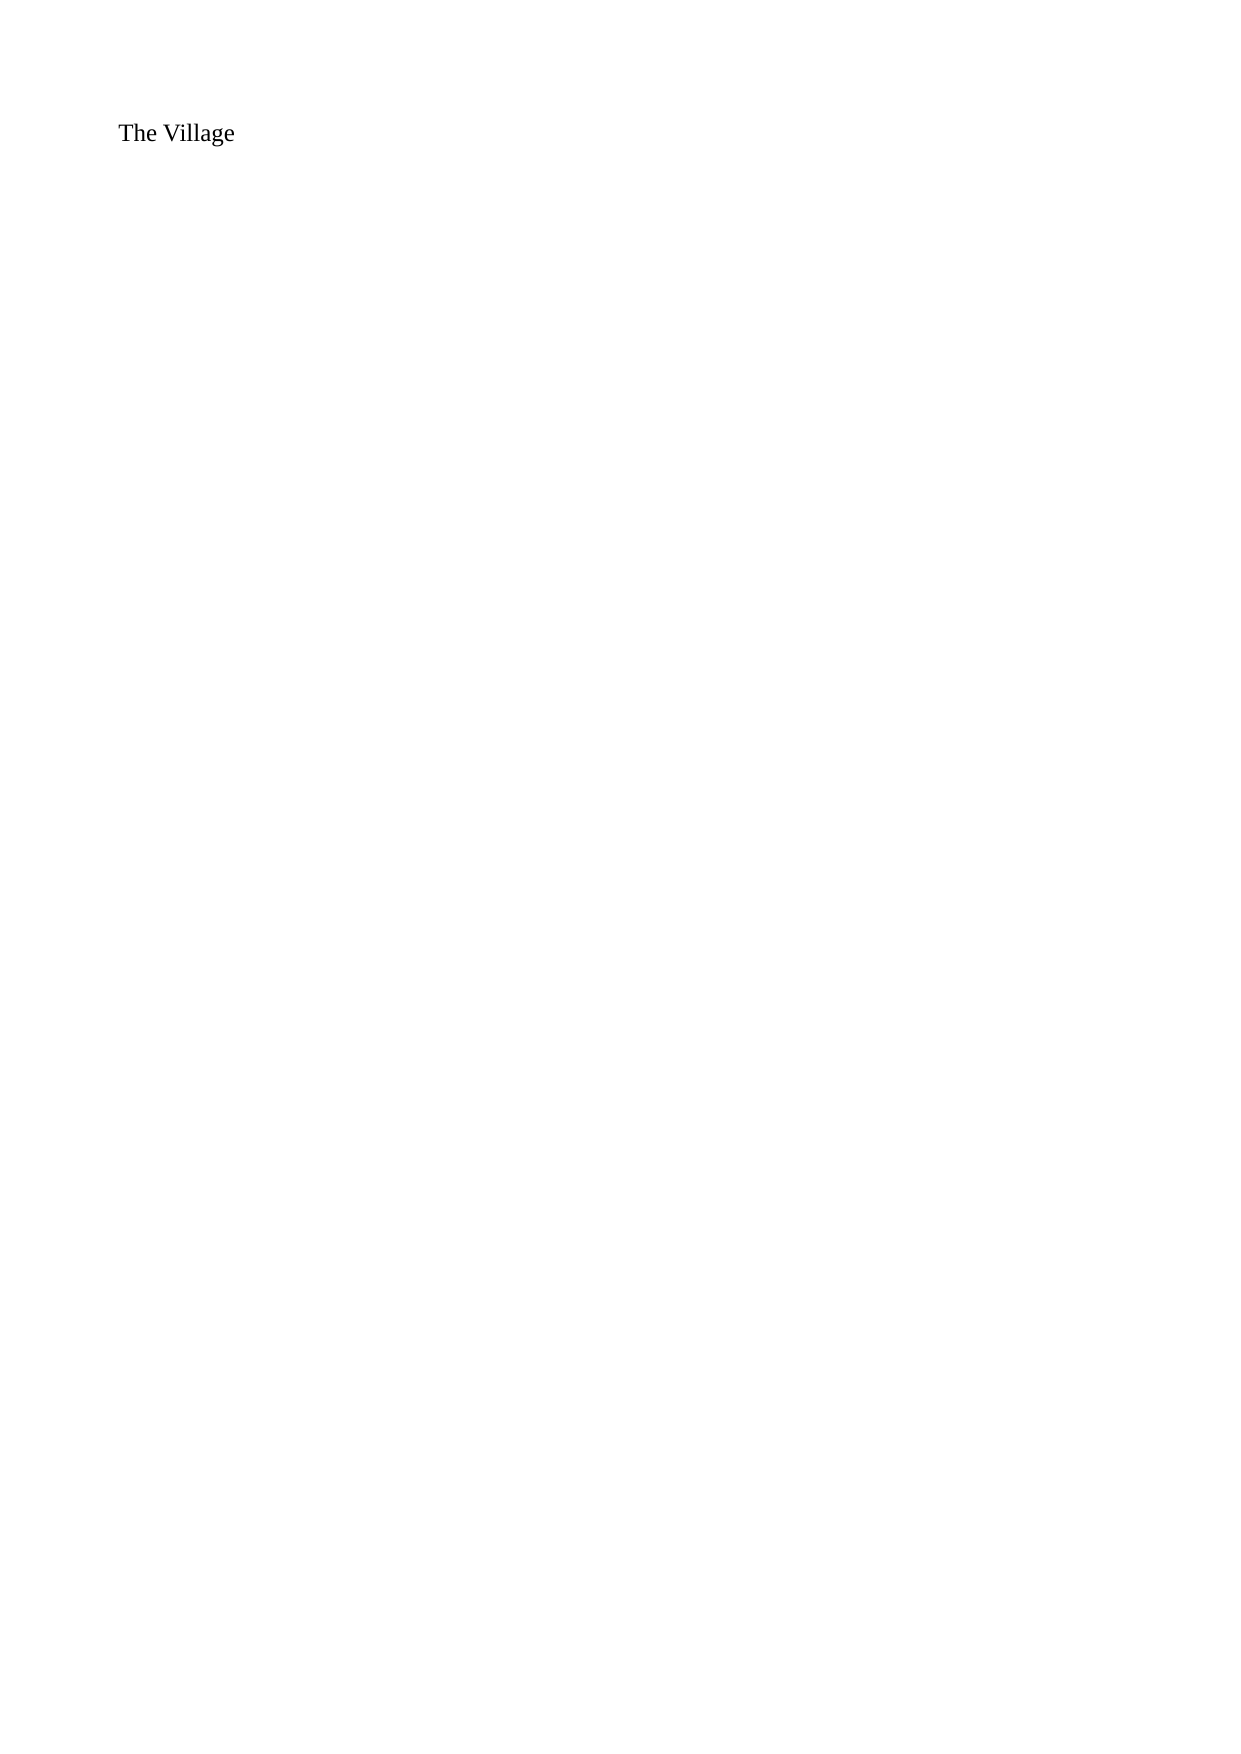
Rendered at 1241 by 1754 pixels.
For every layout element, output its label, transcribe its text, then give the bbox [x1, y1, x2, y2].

text The Village [118, 118, 1122, 147]
